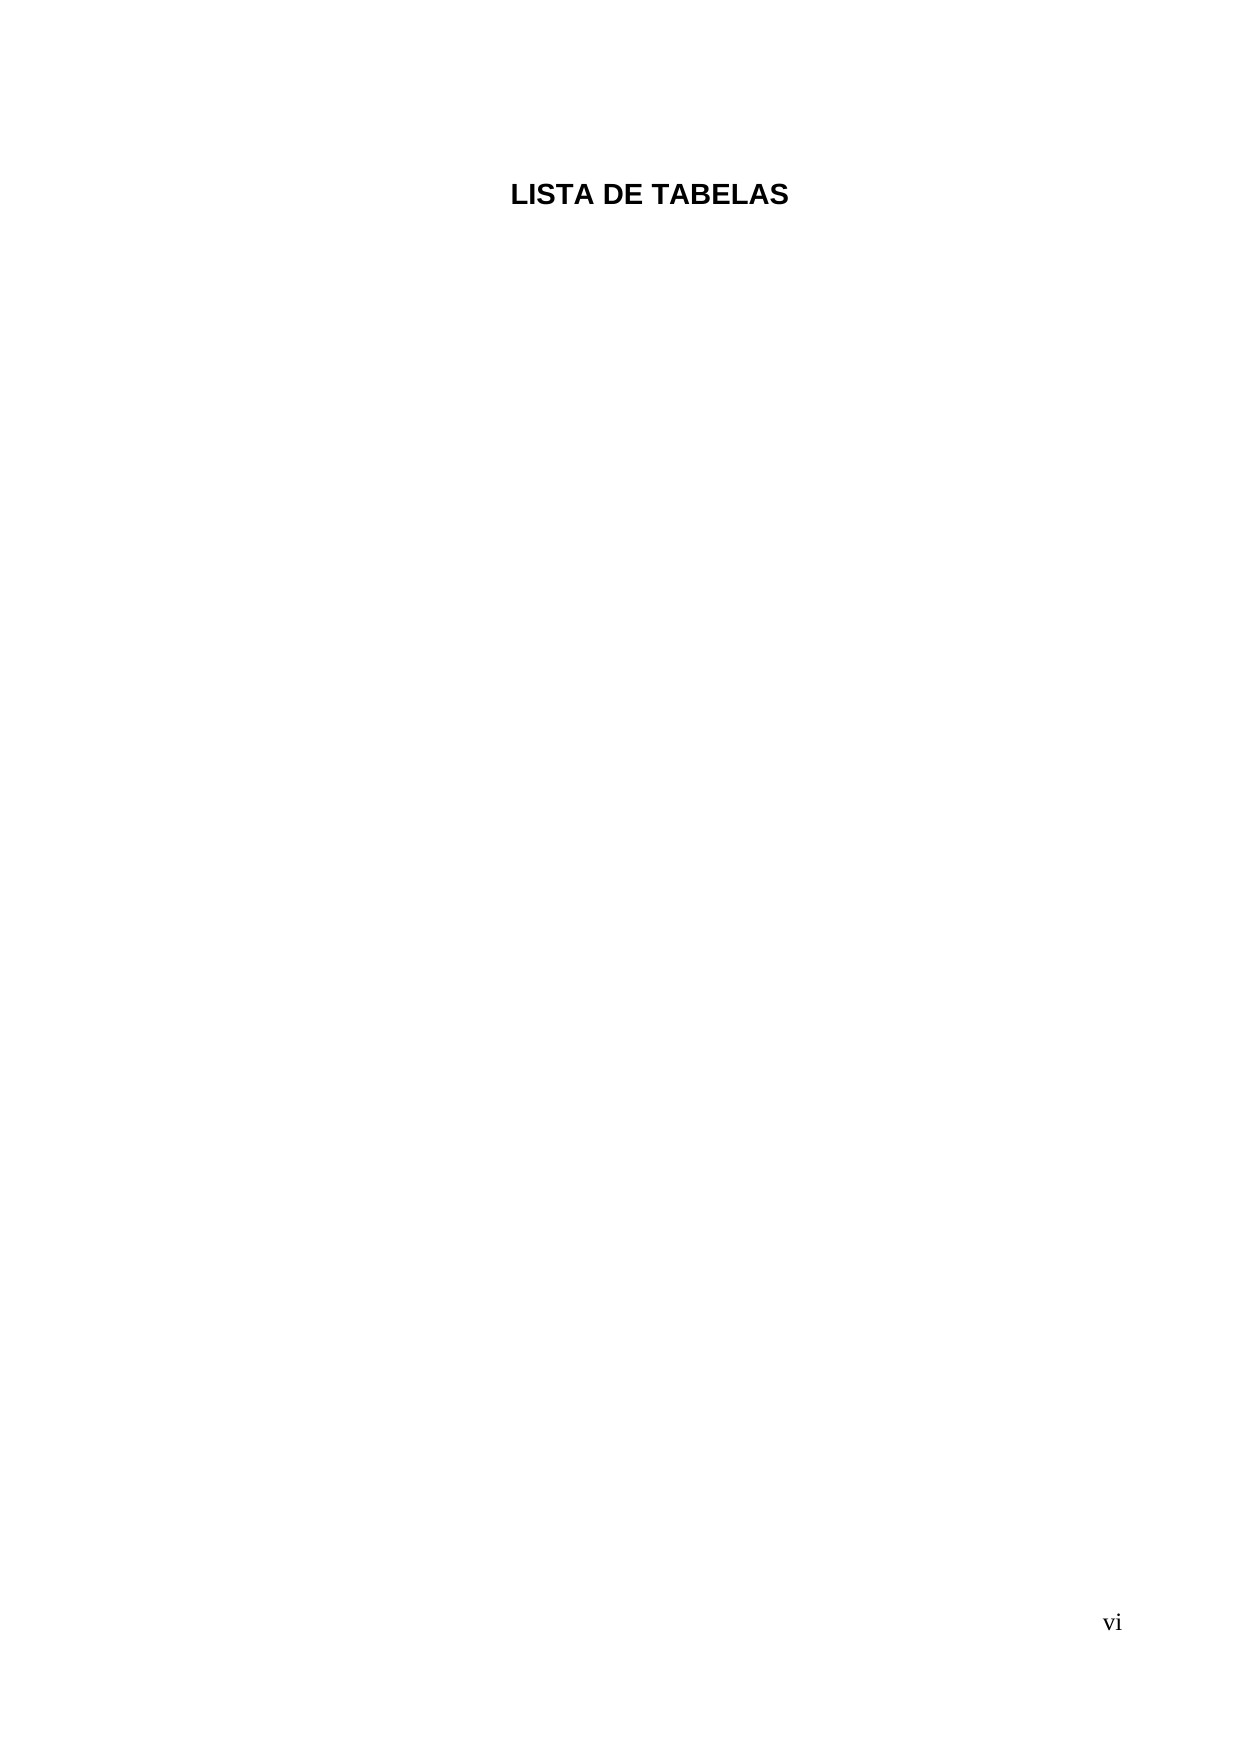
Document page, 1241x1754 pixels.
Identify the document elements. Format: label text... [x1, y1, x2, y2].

subtitle LISTA DE TABELAS [177, 177, 1122, 211]
